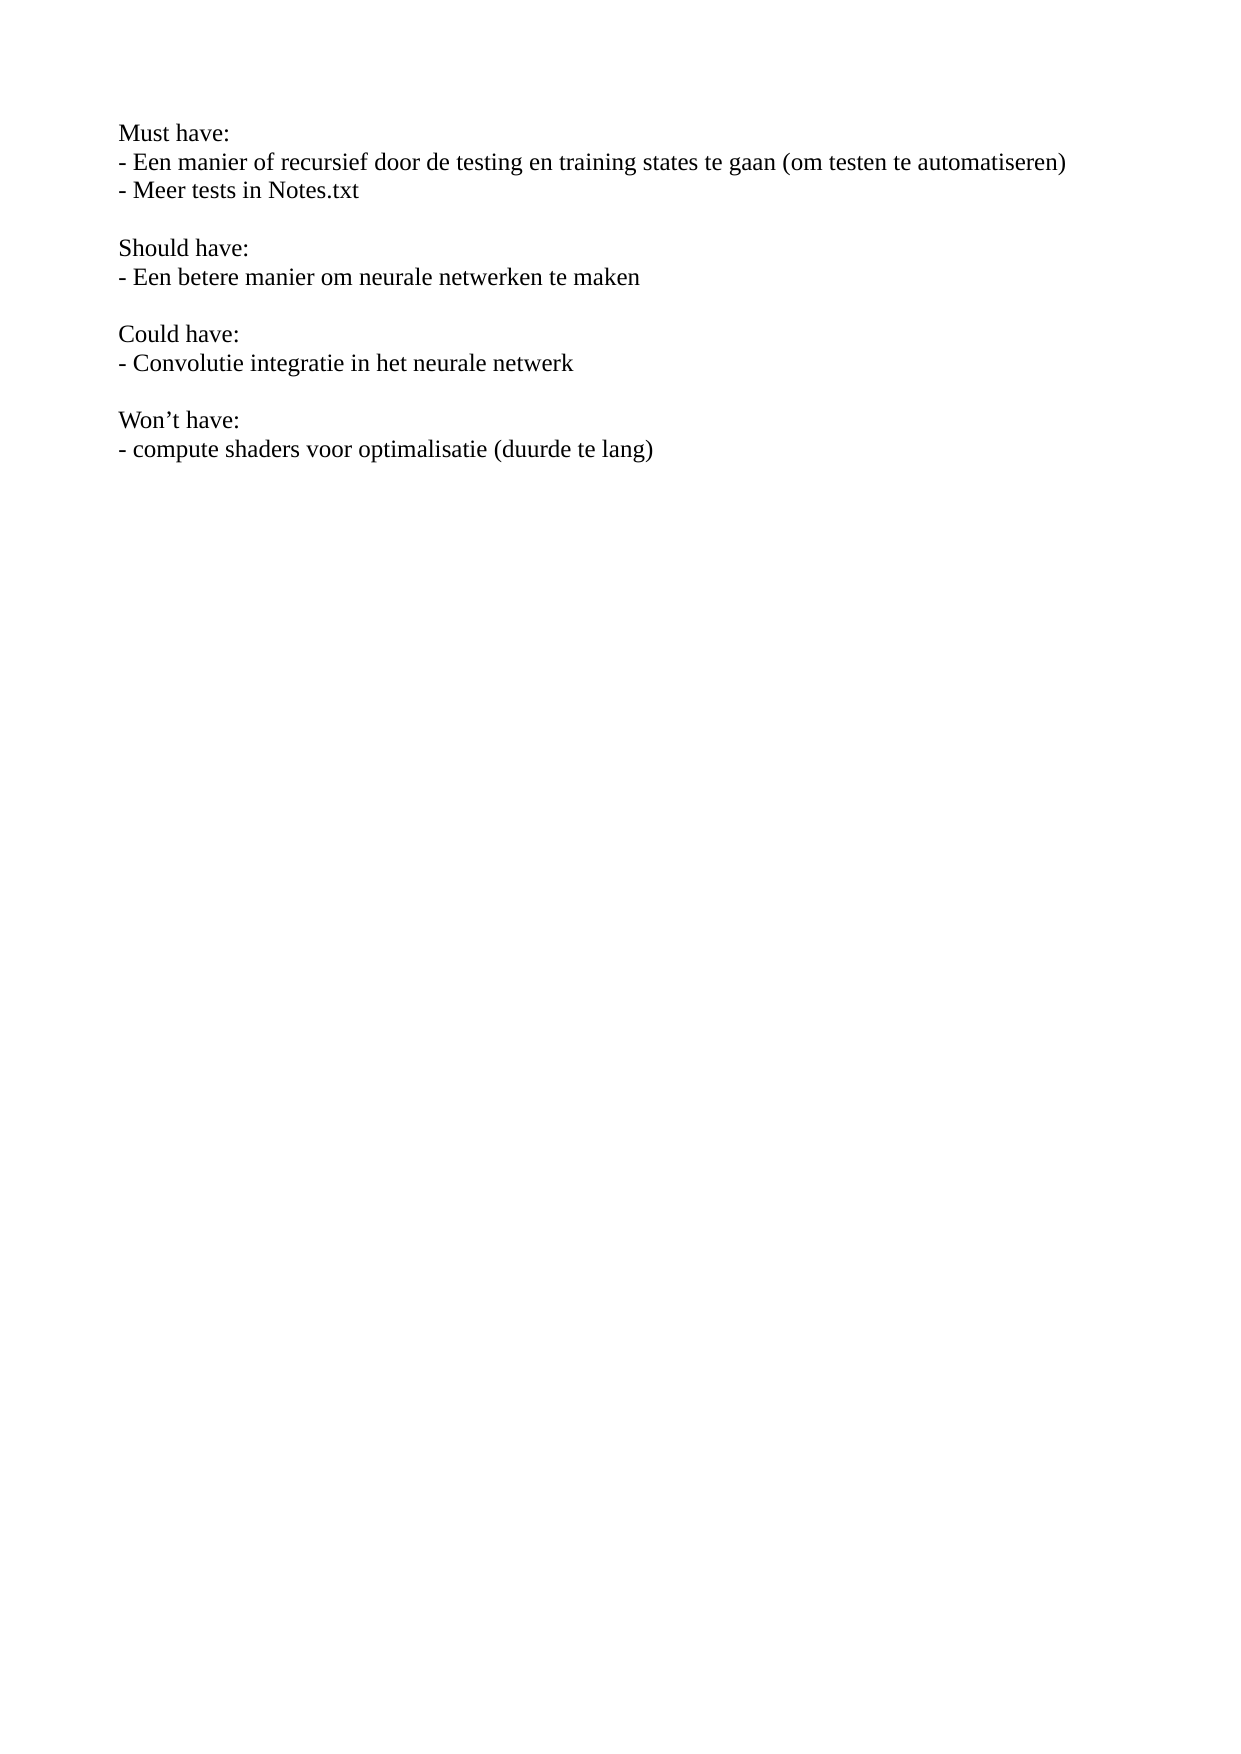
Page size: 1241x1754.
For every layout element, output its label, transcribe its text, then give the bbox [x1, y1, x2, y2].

text - Convolutie integratie in het neurale netwerk [118, 348, 1122, 377]
text Must have: [118, 118, 1122, 147]
text Won’t have: [118, 406, 1122, 434]
text Should have: [118, 233, 1122, 262]
text - Een betere manier om neurale netwerken te maken [118, 262, 1122, 291]
text Could have: [118, 319, 1122, 348]
text - Meer tests in Notes.txt [118, 176, 1122, 204]
text - compute shaders voor optimalisatie (duurde te lang) [118, 434, 1122, 463]
text - Een manier of recursief door de testing en training states te gaan (om testen te automatiseren) [118, 147, 1122, 176]
